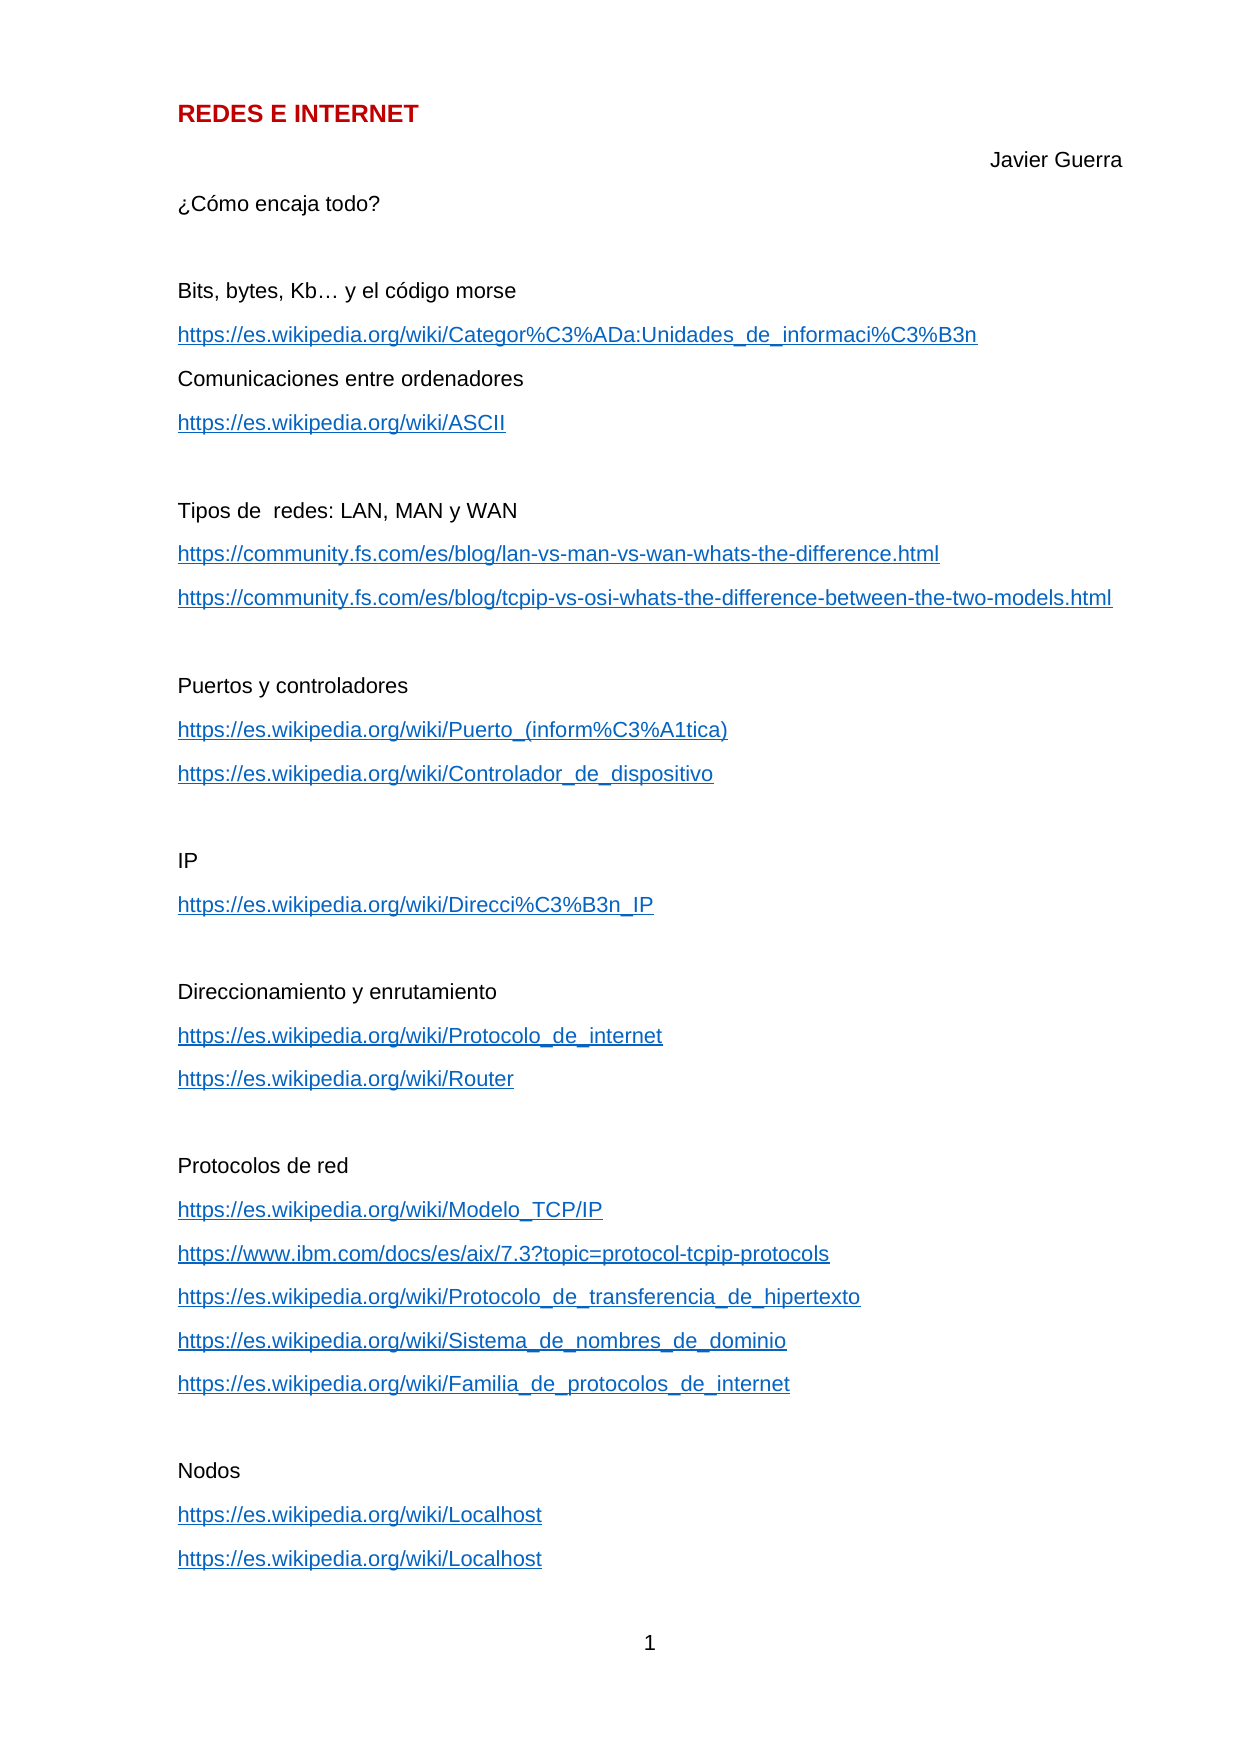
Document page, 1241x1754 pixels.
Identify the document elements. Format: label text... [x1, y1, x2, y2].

text Puertos y controladores [177, 673, 1122, 698]
text https://es.wikipedia.org/wiki/Puerto_(inform%C3%A1tica) [177, 717, 1122, 742]
text https://es.wikipedia.org/wiki/Familia_de_protocolos_de_internet [177, 1371, 1122, 1396]
text Direccionamiento y enrutamiento [177, 979, 1122, 1004]
text https://es.wikipedia.org/wiki/Controlador_de_dispositivo [177, 761, 1122, 786]
text https://es.wikipedia.org/wiki/Protocolo_de_internet [177, 1022, 1122, 1048]
text https://es.wikipedia.org/wiki/Localhost [177, 1502, 1122, 1527]
text https://es.wikipedia.org/wiki/Modelo_TCP/IP [177, 1197, 1122, 1222]
text https://es.wikipedia.org/wiki/Direcci%C3%B3n_IP [177, 892, 1122, 917]
text https://es.wikipedia.org/wiki/Sistema_de_nombres_de_dominio [177, 1328, 1122, 1353]
text Comunicaciones entre ordenadores [177, 366, 1122, 391]
text Protocolos de red [177, 1153, 1122, 1178]
subtitle Redes e Internet [177, 99, 1122, 128]
text https://community.fs.com/es/blog/lan-vs-man-vs-wan-whats-the-difference.html [177, 541, 1122, 567]
text Javier Guerra [177, 147, 1122, 172]
text https://community.fs.com/es/blog/tcpip-vs-osi-whats-the-difference-between-the-two-models.html [177, 585, 1122, 610]
text https://es.wikipedia.org/wiki/Protocolo_de_transferencia_de_hipertexto [177, 1284, 1122, 1309]
text Bits, bytes, Kb… y el código morse [177, 278, 1122, 303]
text Nodos [177, 1458, 1122, 1483]
text ¿Cómo encaja todo? [177, 191, 1122, 216]
text https://es.wikipedia.org/wiki/Localhost [177, 1546, 1122, 1571]
text Tipos de redes: LAN, MAN y WAN [177, 497, 1122, 523]
text https://www.ibm.com/docs/es/aix/7.3?topic=protocol-tcpip-protocols [177, 1241, 1122, 1266]
text https://es.wikipedia.org/wiki/ASCII [177, 410, 1122, 435]
text IP [177, 848, 1122, 873]
text https://es.wikipedia.org/wiki/Categor%C3%ADa:Unidades_de_informaci%C3%B3n [177, 322, 1122, 347]
text https://es.wikipedia.org/wiki/Router [177, 1066, 1122, 1091]
